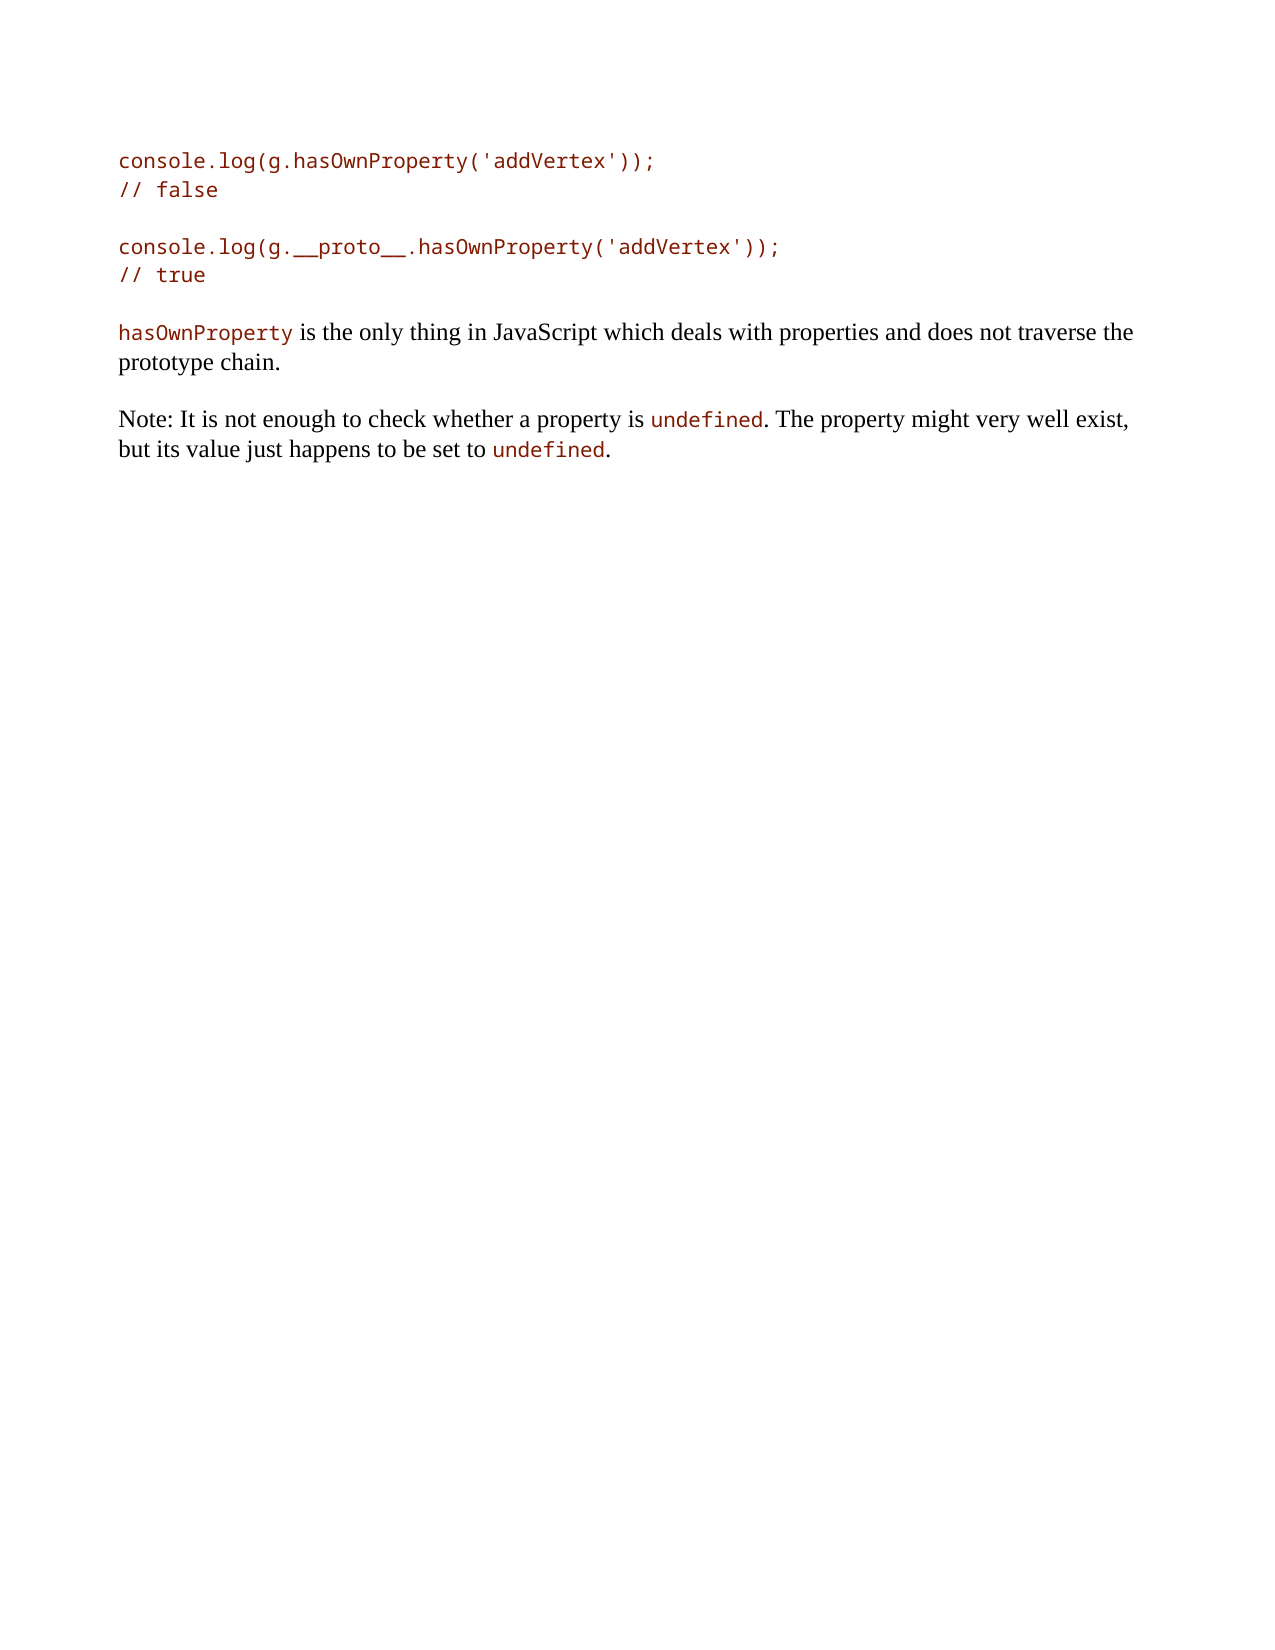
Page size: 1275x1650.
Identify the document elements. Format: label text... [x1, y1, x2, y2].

text console.log(g.hasOwnProperty('addVertex')); [118, 147, 1157, 175]
text // false [118, 175, 1157, 203]
text // true [118, 260, 1157, 289]
text Note: It is not enough to check whether a property is undefined. The property might very well exist, but its value just happens to be set to undefined. [118, 404, 1157, 463]
text console.log(g.__proto__.hasOwnProperty('addVertex')); [118, 232, 1157, 260]
text hasOwnProperty is the only thing in JavaScript which deals with properties and does not traverse the prototype chain. [118, 317, 1157, 376]
